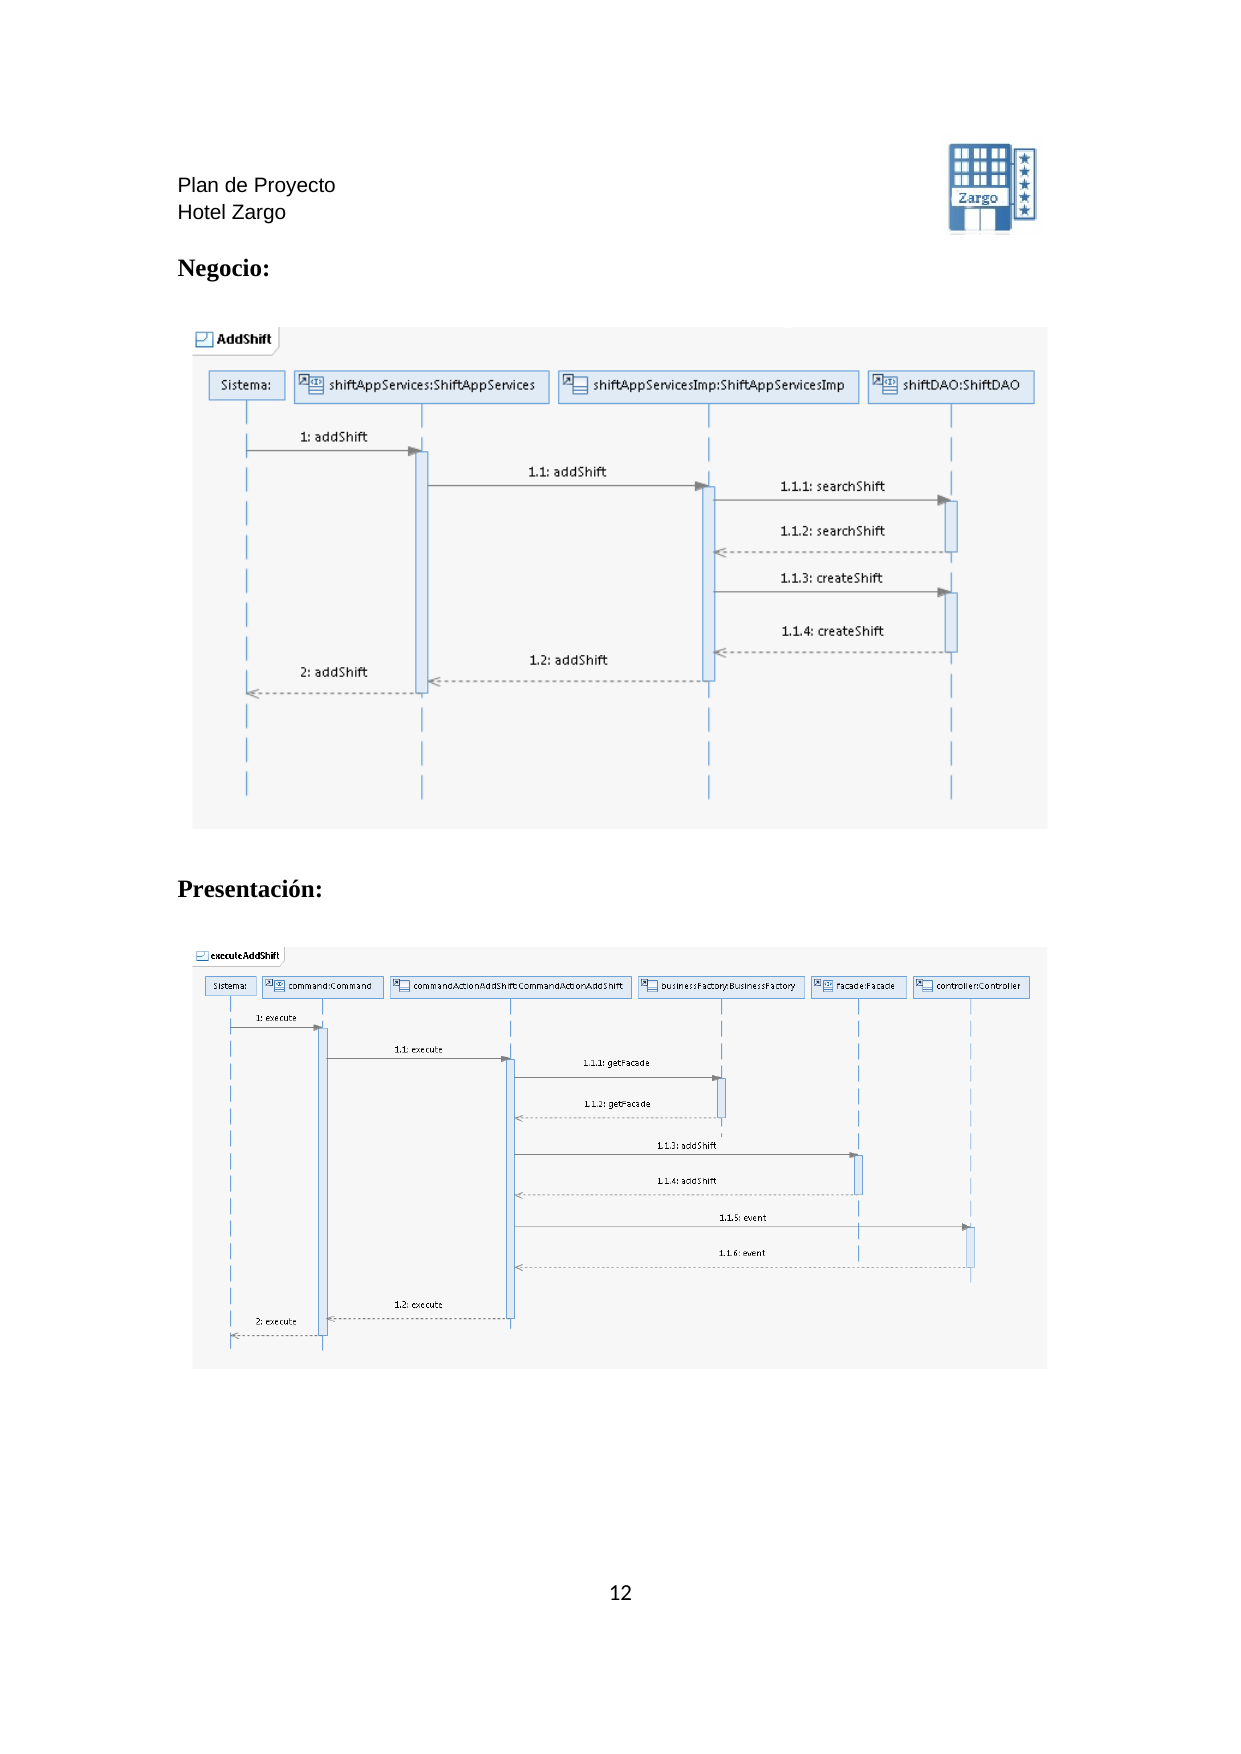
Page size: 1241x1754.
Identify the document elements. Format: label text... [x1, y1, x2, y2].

text Negocio: Presentación: [177, 253, 1063, 1376]
picture [192, 947, 1048, 1369]
picture [939, 135, 1045, 235]
picture [192, 327, 1048, 829]
